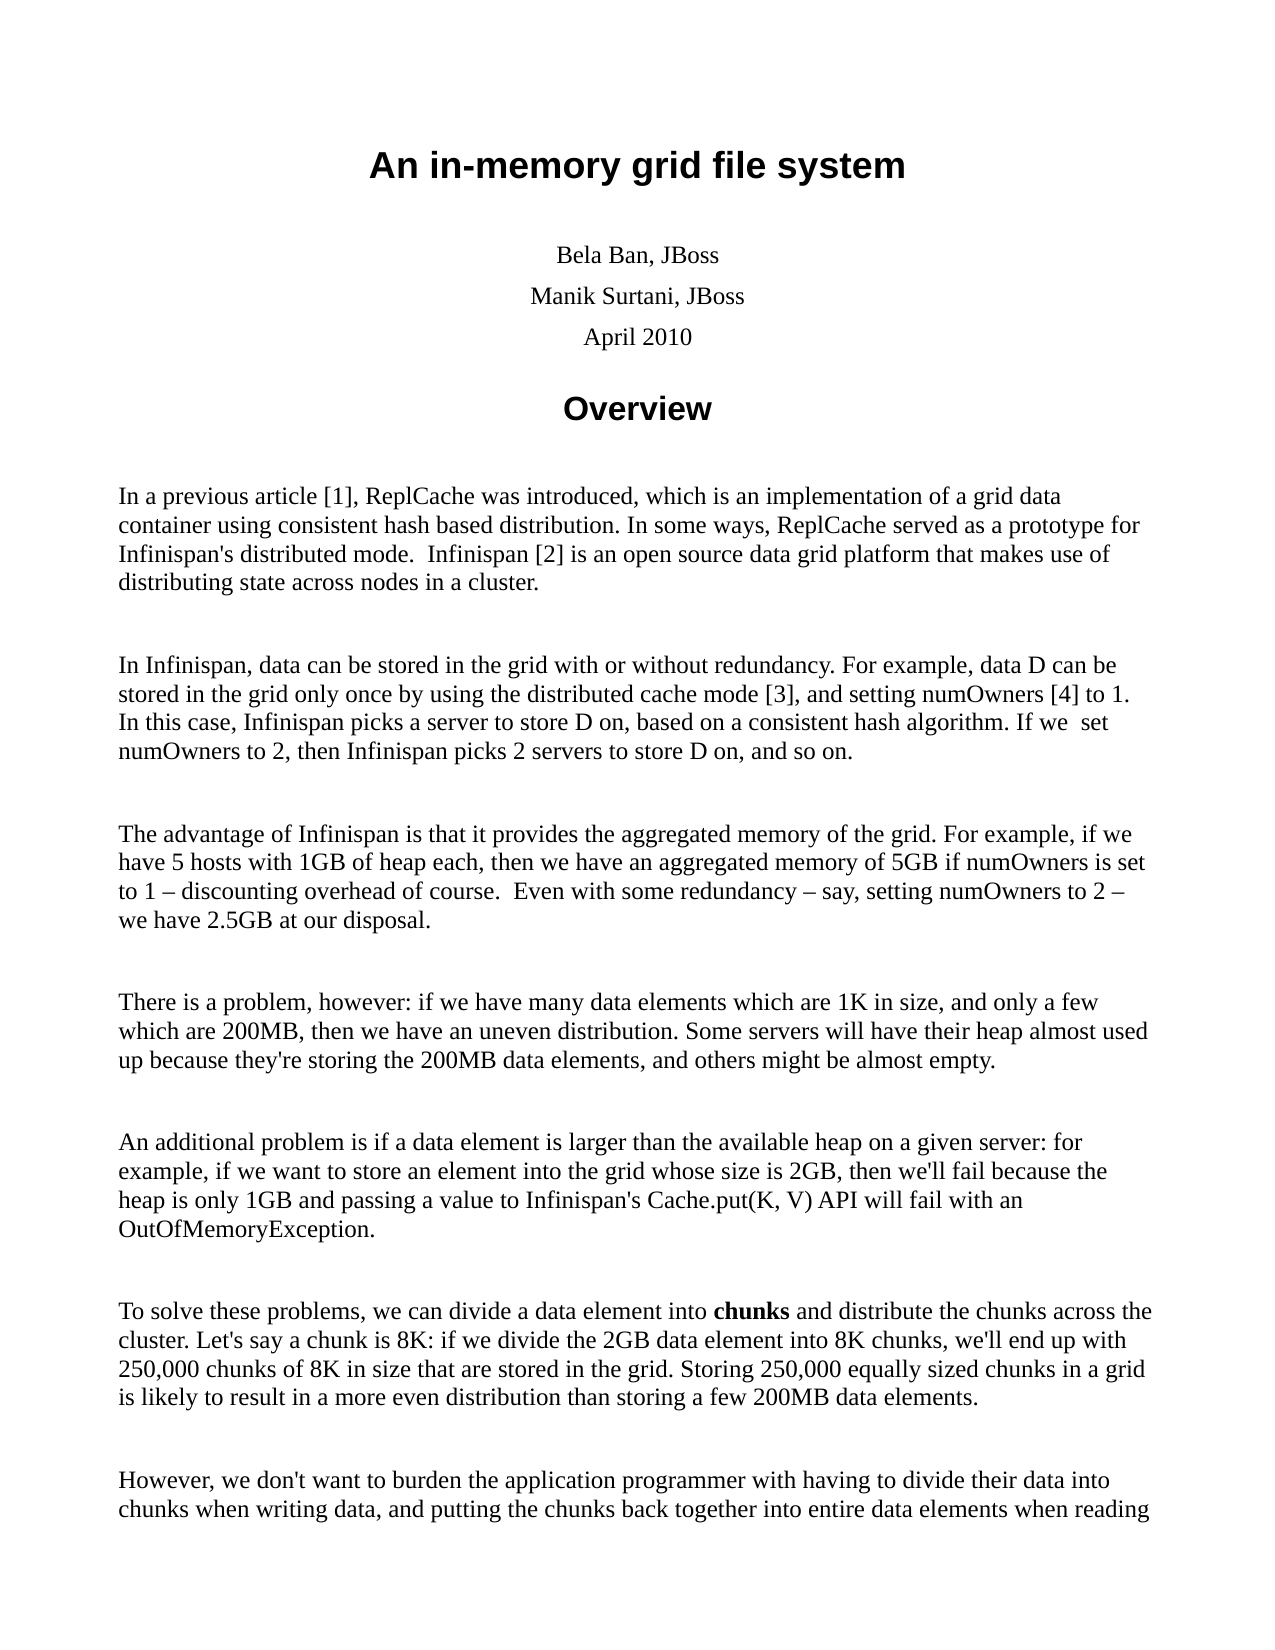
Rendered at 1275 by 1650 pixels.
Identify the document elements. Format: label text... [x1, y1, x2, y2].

text However, we don't want to burden the application programmer with having to divide their data into chunks when writing data, and putting the chunks back together into entire data elements when reading [118, 1465, 1157, 1522]
text In a previous article [1], ReplCache was introduced, which is an implementation of a grid data container using consistent hash based distribution. In some ways, ReplCache served as a prototype for Infinispan's distributed mode. Infinispan [2] is an open source data grid platform that makes use of distributing state across nodes in a cluster. [118, 481, 1157, 596]
text In Infinispan, data can be stored in the grid with or without redundancy. For example, data D can be stored in the grid only once by using the distributed cache mode [3], and setting numOwners [4] to 1. In this case, Infinispan picks a server to store D on, based on a consistent hash algorithm. If we set numOwners to 2, then Infinispan picks 2 servers to store D on, and so on. [118, 650, 1157, 765]
subtitle Overview [118, 389, 1157, 427]
title An in-memory grid file system [118, 143, 1157, 186]
text April 2010 [118, 322, 1157, 351]
text The advantage of Infinispan is that it provides the aggregated memory of the grid. For example, if we have 5 hosts with 1GB of heap each, then we have an aggregated memory of 5GB if numOwners is set to 1 – discounting overhead of course. Even with some redundancy – say, setting numOwners to 2 – we have 2.5GB at our disposal. [118, 819, 1157, 934]
text An additional problem is if a data element is larger than the available heap on a given server: for example, if we want to store an element into the grid whose size is 2GB, then we'll fail because the heap is only 1GB and passing a value to Infinispan's Cache.put(K, V) API will fail with an OutOfMemoryException. [118, 1127, 1157, 1242]
text There is a problem, however: if we have many data elements which are 1K in size, and only a few which are 200MB, then we have an uneven distribution. Some servers will have their heap almost used up because they're storing the 200MB data elements, and others might be almost empty. [118, 987, 1157, 1074]
text Bela Ban, JBoss [118, 240, 1157, 269]
text Manik Surtani, JBoss [118, 281, 1157, 310]
text To solve these problems, we can divide a data element into chunks and distribute the chunks across the cluster. Let's say a chunk is 8K: if we divide the 2GB data element into 8K chunks, we'll end up with 250,000 chunks of 8K in size that are stored in the grid. Storing 250,000 equally sized chunks in a grid is likely to result in a more even distribution than storing a few 200MB data elements. [118, 1296, 1157, 1411]
